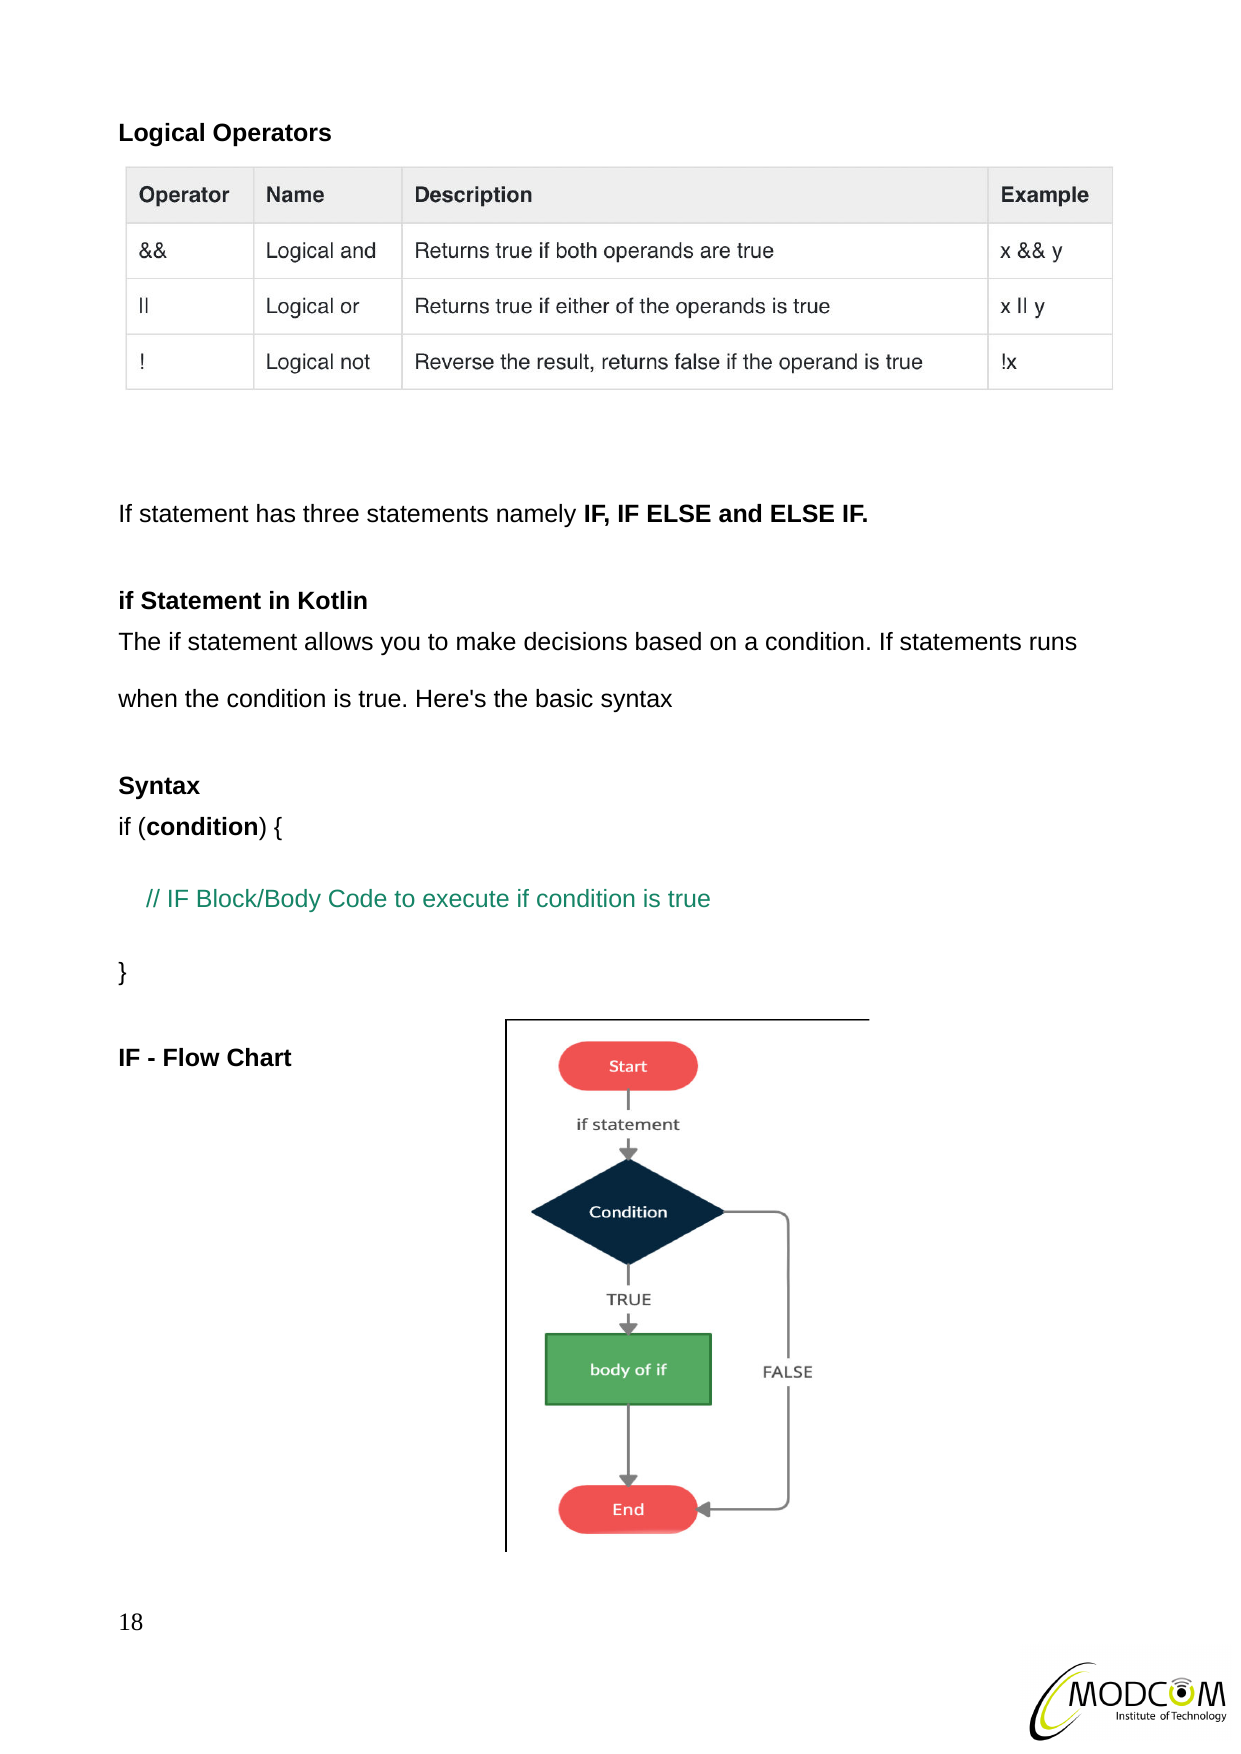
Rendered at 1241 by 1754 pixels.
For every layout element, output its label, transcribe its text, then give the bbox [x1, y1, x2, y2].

subtitle IF - Flow Chart [118, 1043, 505, 1072]
text If statement has three statements namely IF, IF ELSE and ELSE IF. [118, 499, 1122, 528]
picture [505, 1019, 870, 1552]
text } [118, 956, 1122, 985]
text // IF Block/Body Code to execute if condition is true [118, 884, 1122, 913]
subtitle Syntax [118, 771, 1122, 800]
picture [118, 159, 1123, 399]
text if (condition) { [118, 812, 1122, 841]
picture [1020, 1644, 1233, 1741]
text The if statement allows you to make decisions based on a condition. If statements runs when the condition is true. Here's the basic syntax [118, 627, 1122, 713]
subtitle if Statement in Kotlin [118, 586, 1122, 614]
subtitle [870, 1043, 1122, 1072]
subtitle Logical Operators [118, 118, 1122, 147]
